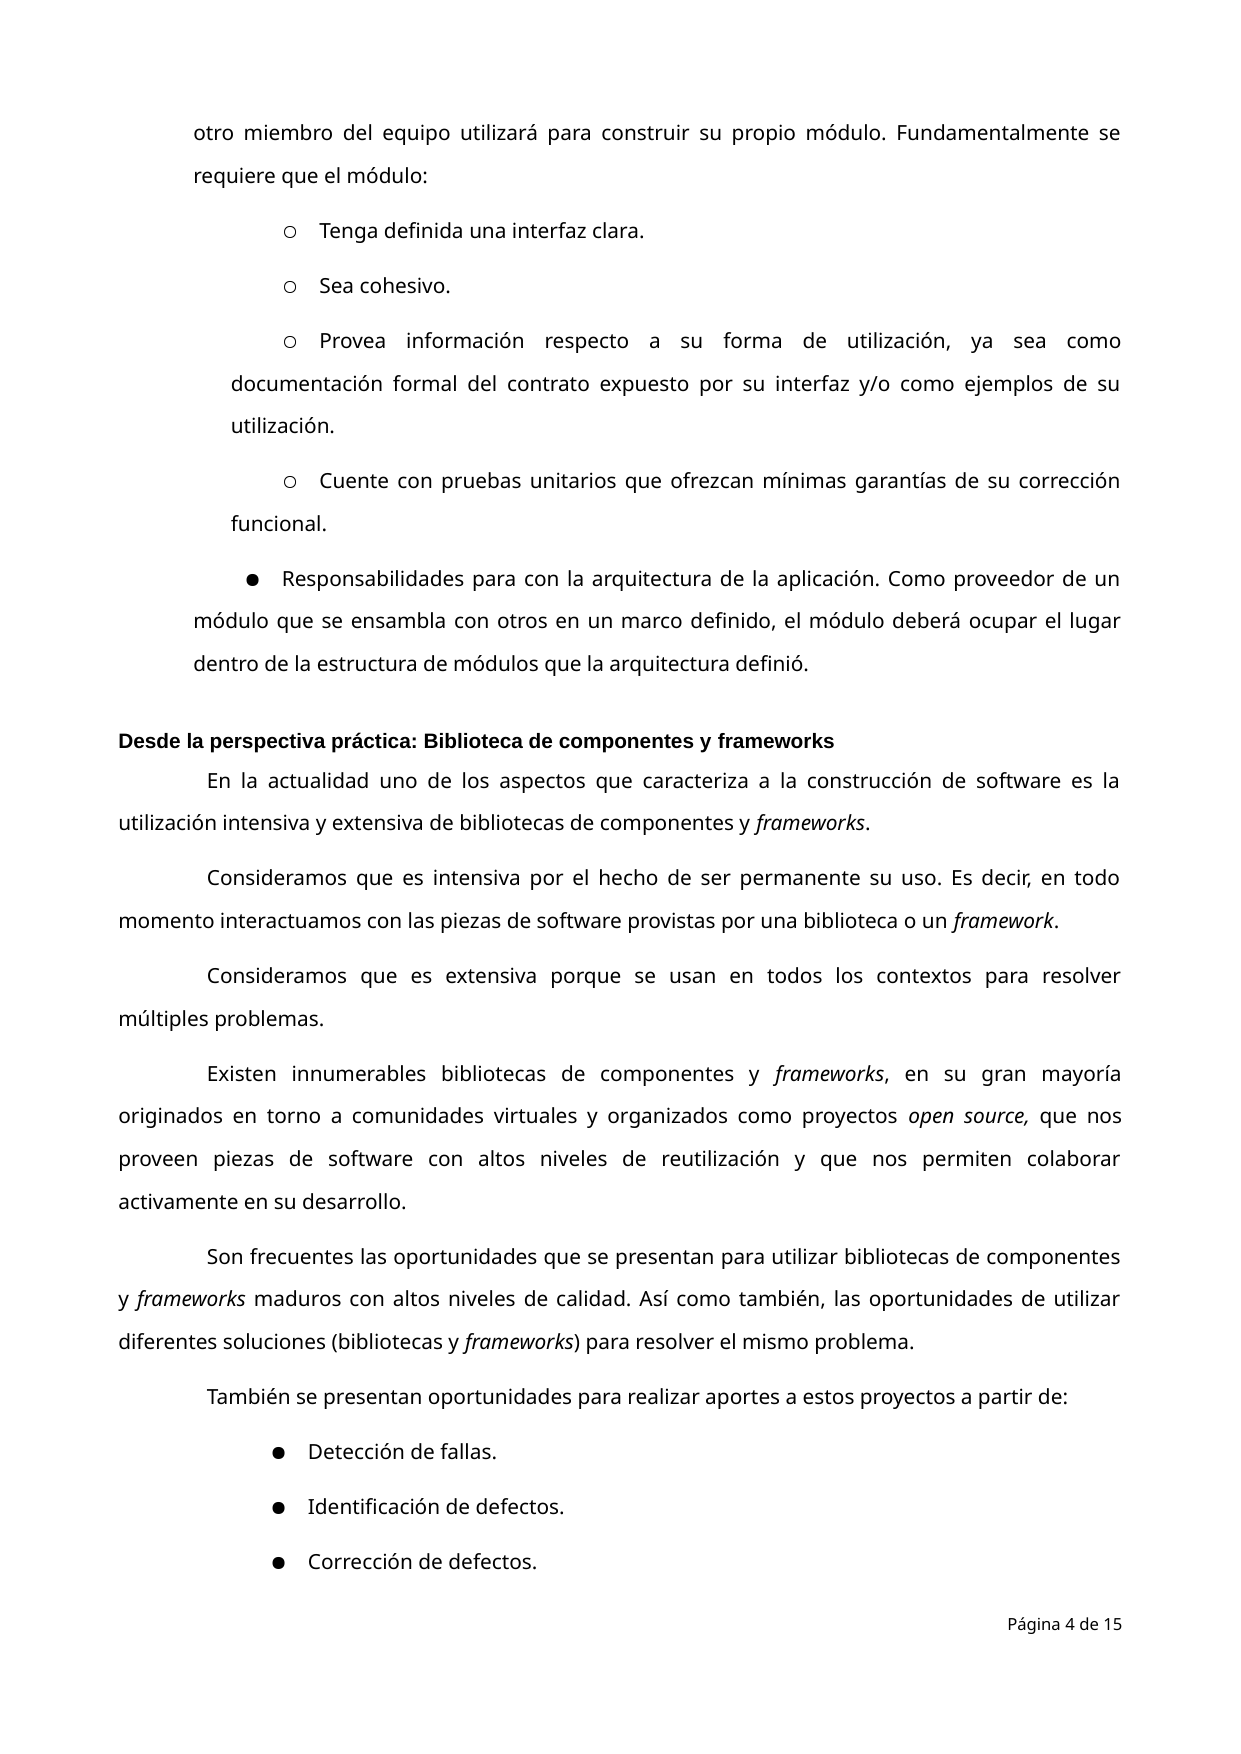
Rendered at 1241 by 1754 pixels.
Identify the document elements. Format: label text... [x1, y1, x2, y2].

list Identificación de defectos. [182, 1492, 1122, 1521]
text En la actualidad uno de los aspectos que caracteriza a la construcción de software es la utilización intensiva y extensiva de bibliotecas de componentes y frameworks. [118, 766, 1122, 837]
subtitle Desde la perspectiva práctica: Biblioteca de componentes y frameworks [118, 729, 1122, 753]
list Corrección de defectos. [182, 1547, 1122, 1576]
text Consideramos que es extensiva porque se usan en todos los contextos para resolver múltiples problemas. [118, 961, 1122, 1032]
list Sea cohesivo. [193, 271, 1122, 299]
text Consideramos que es intensiva por el hecho de ser permanente su uso. Es decir, en todo momento interactuamos con las piezas de software provistas por una biblioteca o un framework. [118, 863, 1122, 934]
list Detección de fallas. [182, 1437, 1122, 1466]
text Son frecuentes las oportunidades que se presentan para utilizar bibliotecas de componentes y frameworks maduros con altos niveles de calidad. Así como también, las oportunidades de utilizar diferentes soluciones (bibliotecas y frameworks) para resolver el mismo problema. [118, 1242, 1122, 1356]
text También se presentan oportunidades para realizar aportes a estos proyectos a partir de: [118, 1382, 1122, 1411]
text Existen innumerables bibliotecas de componentes y frameworks, en su gran mayoría originados en torno a comunidades virtuales y organizados como proyectos open source, que nos proveen piezas de software con altos niveles de reutilización y que nos permiten colaborar activamente en su desarrollo. [118, 1059, 1122, 1215]
list Cuente con pruebas unitarios que ofrezcan mínimas garantías de su corrección funcional. [193, 466, 1122, 537]
list Tenga definida una interfaz clara. [193, 216, 1122, 244]
list otro miembro del equipo utilizará para construir su propio módulo. Fundamentalmente se requiere que el módulo: [156, 118, 1122, 189]
list Provea información respecto a su forma de utilización, ya sea como documentación formal del contrato expuesto por su interfaz y/o como ejemplos de su utilización. [193, 326, 1122, 440]
list Responsabilidades para con la arquitectura de la aplicación. Como proveedor de un módulo que se ensambla con otros en un marco definido, el módulo deberá ocupar el lugar dentro de la estructura de módulos que la arquitectura definió. [156, 564, 1122, 678]
